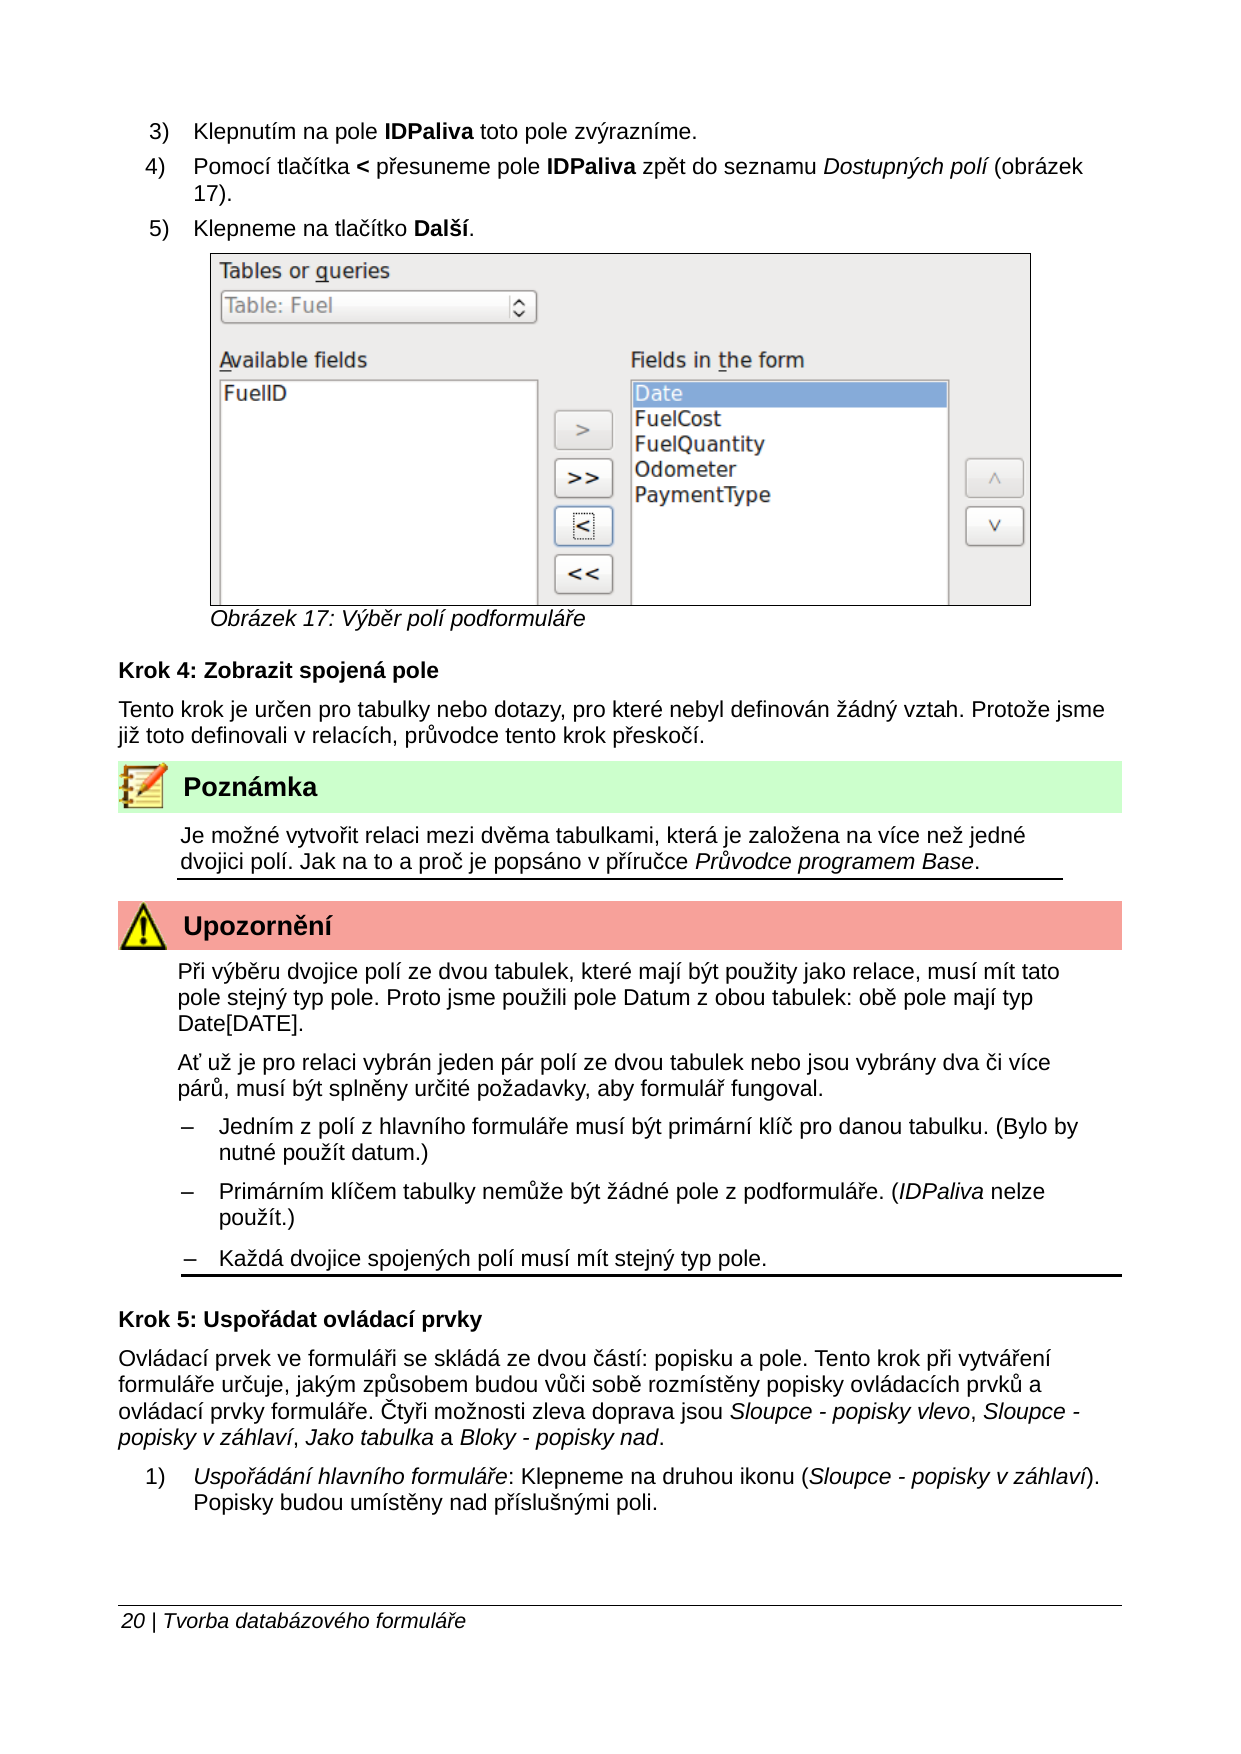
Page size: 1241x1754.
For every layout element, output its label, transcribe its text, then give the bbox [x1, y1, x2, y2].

list Pomocí tlačítka < přesuneme pole IDPaliva zpět do seznamu Dostupných polí (obrázek 17). [165, 153, 1122, 206]
text Při výběru dvojice polí ze dvou tabulek, které mají být použity jako relace, musí mít tato pole stejný typ pole. Proto jsme použili pole Datum z obou tabulek: obě pole mají typ Date[DATE]. [177, 958, 1063, 1037]
text Tento krok je určen pro tabulky nebo dotazy, pro které nebyl definován žádný vztah. Protože jsme již toto definovali v relacích, průvodce tento krok přeskočí. [118, 696, 1122, 748]
list Primárním klíčem tabulky nemůže být žádné pole z podformuláře. (IDPaliva nelze použít.) [181, 1178, 1122, 1230]
text Krok 4: Zobrazit spojená pole [118, 657, 1122, 683]
subtitle Upozornění [167, 901, 1122, 950]
text Je možné vytvořit relaci mezi dvěma tabulkami, která je založena na více než jedné dvojici polí. Jak na to a proč je popsáno v příručce Průvodce programem Base. [177, 819, 1063, 878]
picture [119, 761, 170, 812]
text Ať už je pro relaci vybrán jeden pár polí ze dvou tabulek nebo jsou vybrány dva či více párů, musí být splněny určité požadavky, aby formulář fungoval. [177, 1048, 1063, 1101]
list Uspořádání hlavního formuláře: Klepneme na druhou ikonu (Sloupce - popisky v záhlaví). Popisky budou umístěny nad příslušnými poli. [165, 1463, 1122, 1516]
list Klepnutím na pole IDPaliva toto pole zvýrazníme. [169, 118, 1122, 144]
picture [119, 901, 167, 950]
text Ovládací prvek ve formuláři se skládá ze dvou částí: popisku a pole. Tento krok při vytváření formuláře určuje, jakým způsobem budou vůči sobě rozmístěny popisky ovládacích prvků a ovládací prvky formuláře. Čtyři možnosti zleva doprava jsou Sloupce - popisky vlevo, Sloupce - popisky v záhlaví, Jako tabulka a Bloky - popisky nad. [118, 1345, 1122, 1450]
text Krok 5: Uspořádat ovládací prvky [118, 1306, 1122, 1332]
text Obrázek 17: Výběr polí podformuláře [210, 606, 1031, 631]
subtitle Poznámka [118, 761, 1122, 813]
list Klepneme na tlačítko Další. [169, 215, 1122, 241]
picture [211, 254, 1030, 605]
list Každá dvojice spojených polí musí mít stejný typ pole. [181, 1242, 1122, 1274]
list Jedním z polí z hlavního formuláře musí být primární klíč pro danou tabulku. (Bylo by nutné použít datum.) [181, 1113, 1122, 1166]
